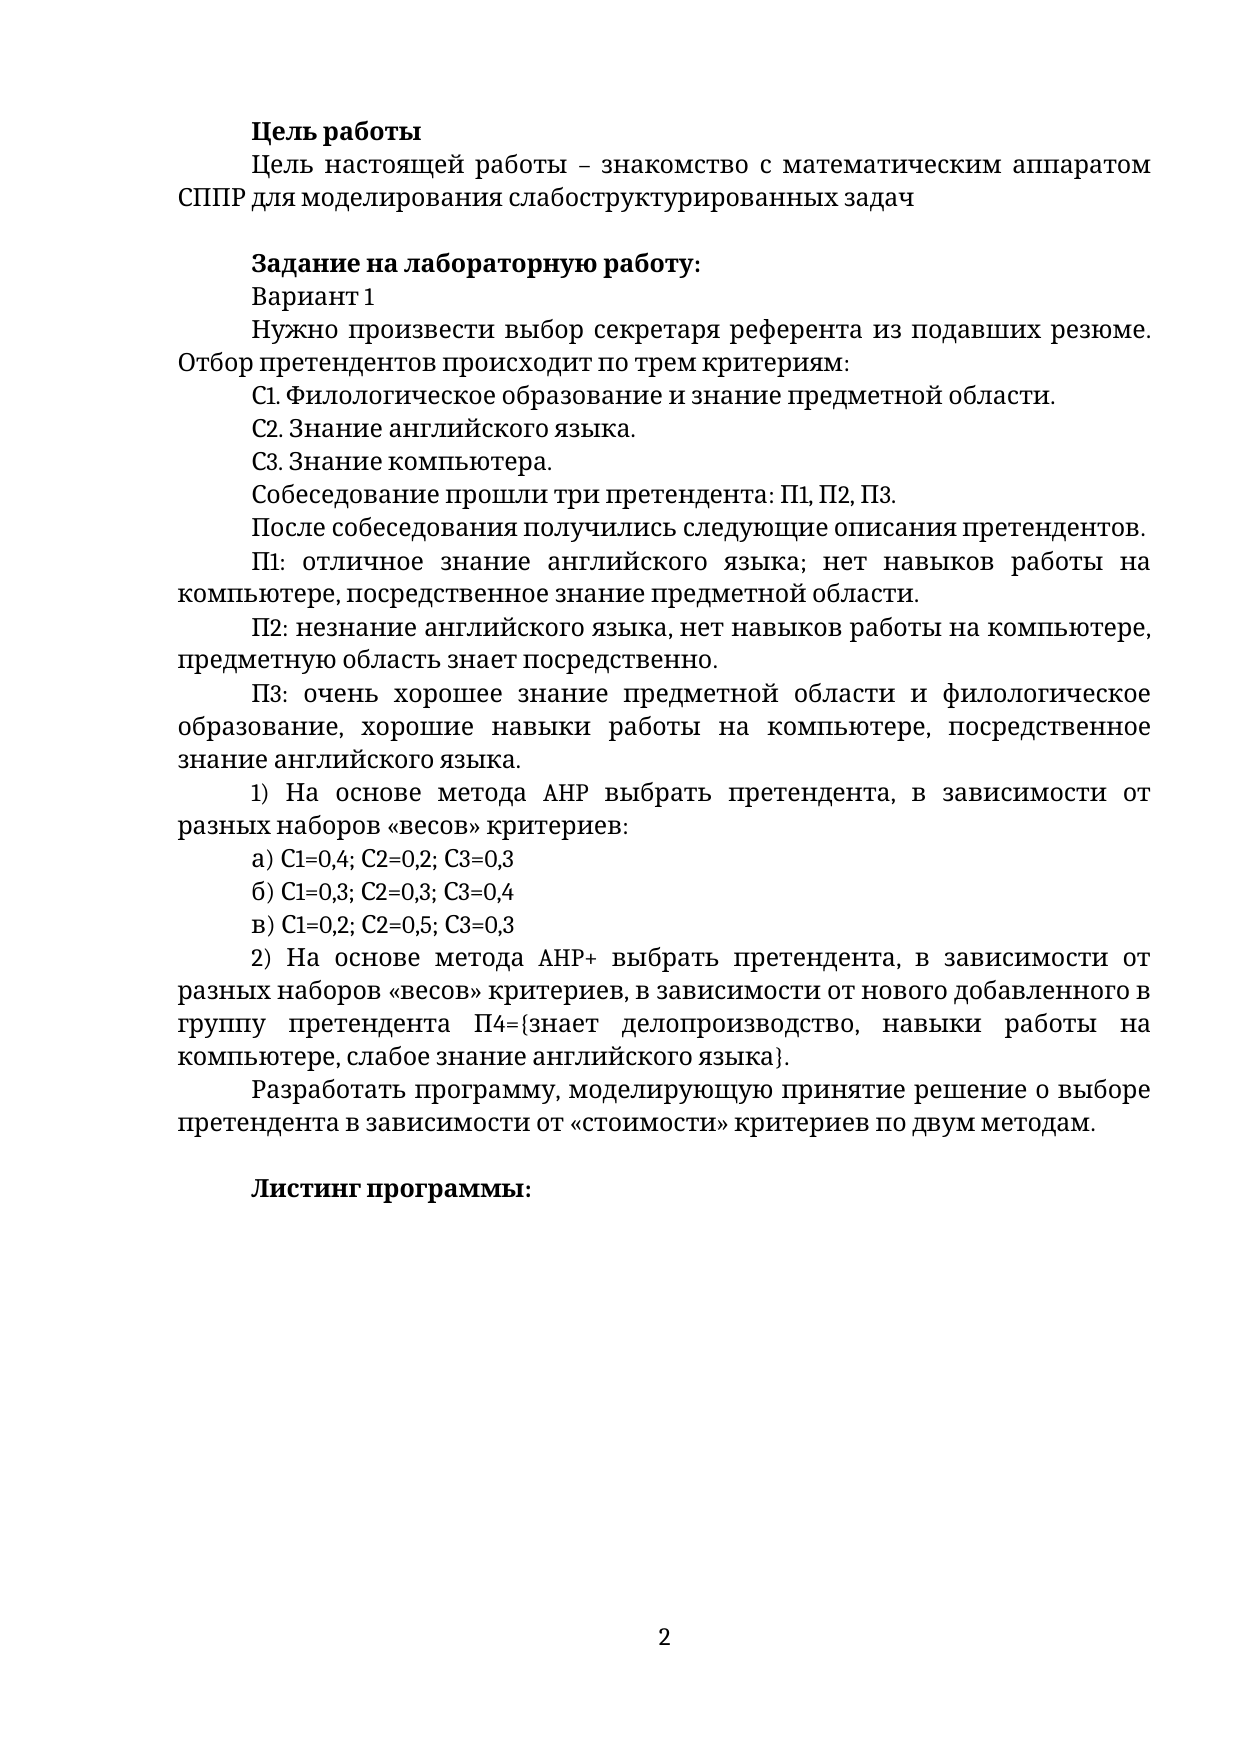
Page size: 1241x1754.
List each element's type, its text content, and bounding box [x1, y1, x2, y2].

text С2. Знание английского языка. [177, 415, 1152, 444]
text Нужно произвести выбор секретаря референта из подавших резюме. Отбор претендентов происходит по трем критериям: [177, 316, 1152, 378]
text Цель настоящей работы – знакомство с математическим аппаратом СППР для моделирования слабоструктурированных задач [177, 151, 1152, 213]
text Задание на лабораторную работу: [177, 250, 1152, 279]
text б) С1=0,3; С2=0,3; С3=0,4 [177, 878, 1152, 906]
text П2: незнание английского языка, нет навыков работы на компьютере, предметную область знает посредственно. [177, 613, 1152, 675]
text Разработать программу, моделирующую принятие решение о выборе претендента в зависимости от «стоимости» критериев по двум методам. [177, 1076, 1152, 1137]
text Вариант 1 [177, 283, 1152, 312]
text а) С1=0,4; С2=0,2; С3=0,3 [177, 844, 1152, 873]
text После собеседования получились следующие описания претендентов. [177, 514, 1152, 543]
text П3: очень хорошее знание предметной области и филологическое образование, хорошие навыки работы на компьютере, посредственное знание английского языка. [177, 679, 1152, 774]
text Листинг программы: [177, 1175, 1152, 1203]
text 2) На основе метода AHP+ выбрать претендента, в зависимости от разных наборов «весов» критериев, в зависимости от нового добавленного в группу претендента П4={знает делопроизводство, навыки работы на компьютере, слабое знание английского языка}. [177, 944, 1152, 1071]
text Цель работы [177, 118, 1152, 147]
text 1) На основе метода AHP выбрать претендента, в зависимости от разных наборов «весов» критериев: [177, 778, 1152, 840]
text С1. Филологическое образование и знание предметной области. [177, 382, 1152, 411]
text Собеседование прошли три претендента: П1, П2, П3. [177, 481, 1152, 510]
text в) С1=0,2; С2=0,5; С3=0,3 [177, 911, 1152, 939]
text П1: отличное знание английского языка; нет навыков работы на компьютере, посредственное знание предметной области. [177, 547, 1152, 609]
text С3. Знание компьютера. [177, 448, 1152, 477]
